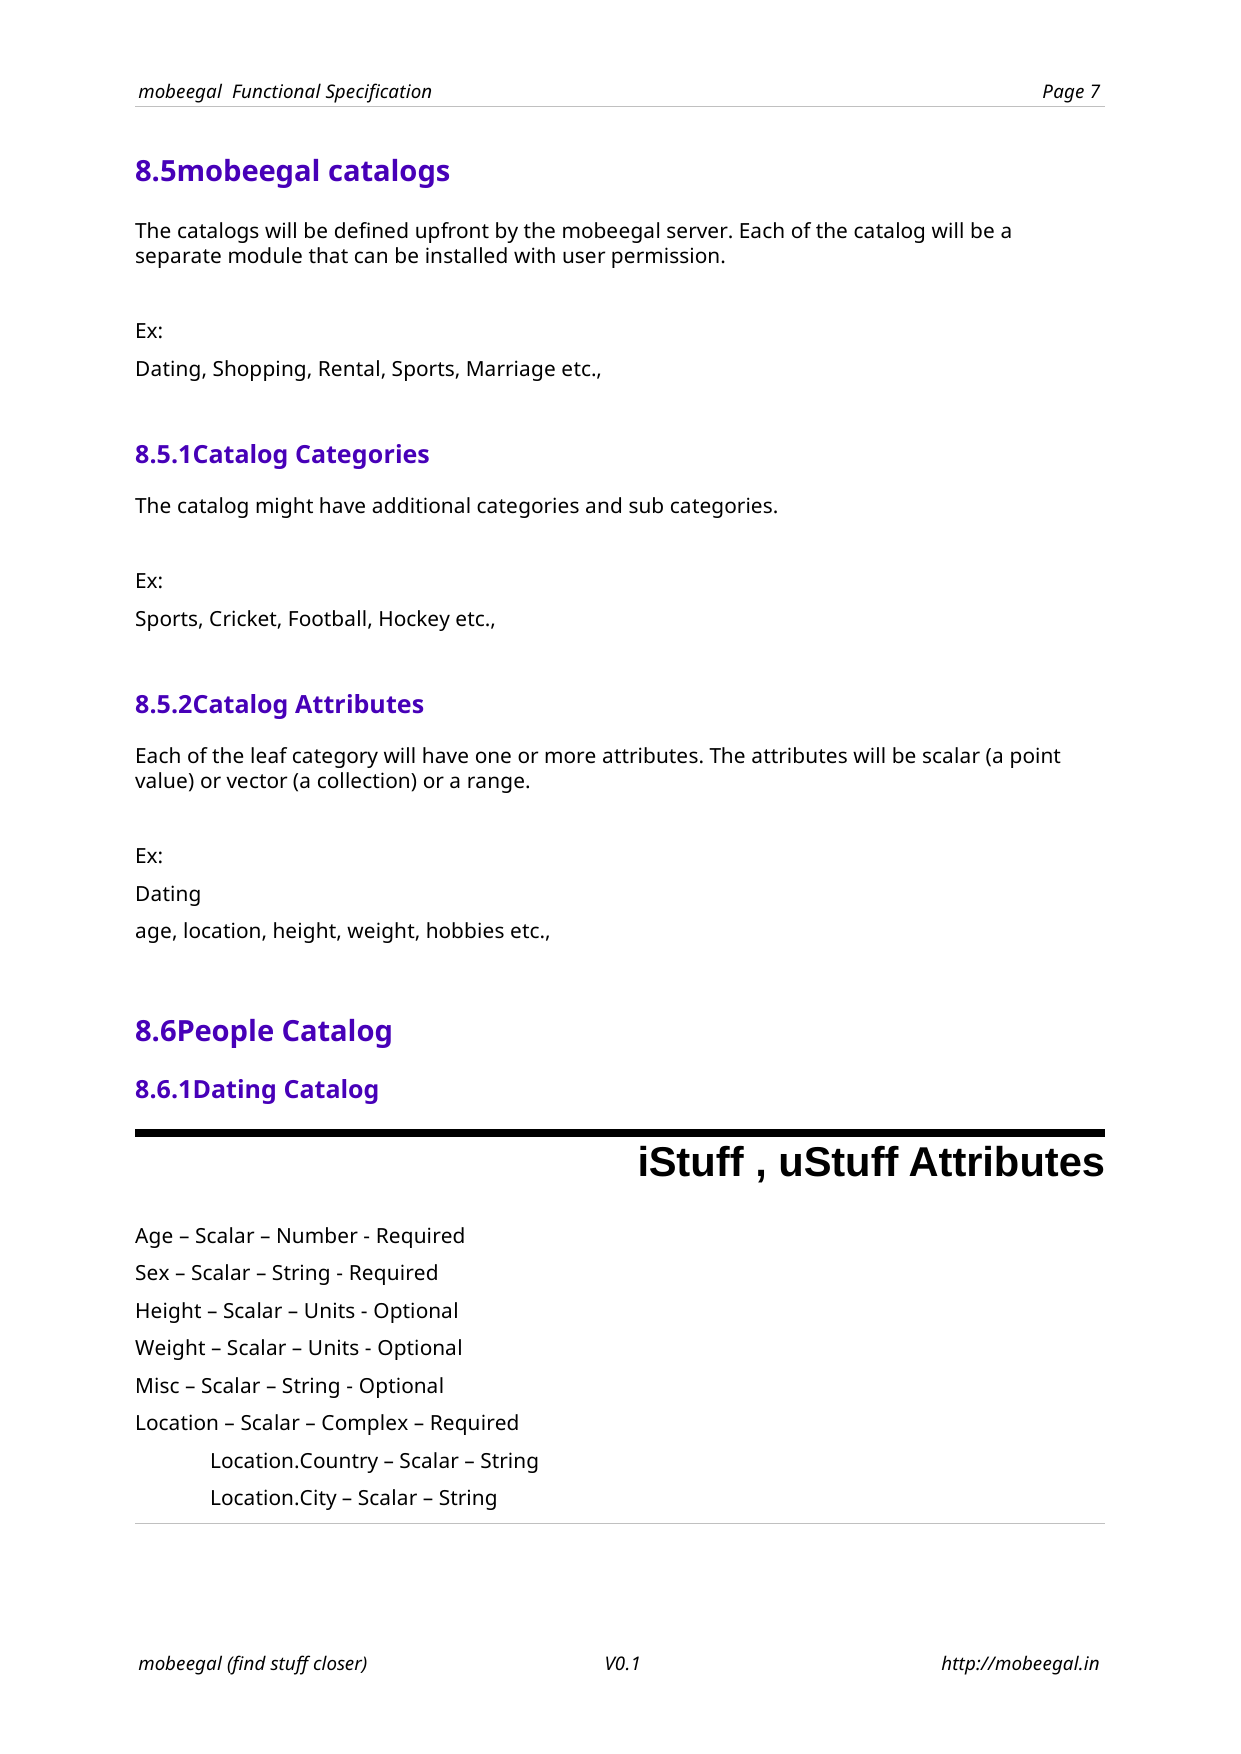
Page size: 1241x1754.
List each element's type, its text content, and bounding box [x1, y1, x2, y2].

text age, location, height, weight, hobbies etc., [135, 919, 1105, 944]
text Height – Scalar – Units - Optional [135, 1298, 1105, 1323]
subtitle Catalog Categories [135, 444, 1105, 469]
text Ex: [135, 569, 1105, 594]
text Location.Country – Scalar – String [135, 1448, 1105, 1473]
text Dating [135, 881, 1105, 906]
text Misc – Scalar – String - Optional [135, 1373, 1105, 1398]
subtitle mobeegal catalogs [135, 150, 1105, 189]
text Location.City – Scalar – String [135, 1486, 1105, 1511]
text Weight – Scalar – Units - Optional [135, 1336, 1105, 1361]
subtitle Dating Catalog [135, 1079, 1105, 1104]
text Ex: [135, 844, 1105, 869]
text Each of the leaf category will have one or more attributes. The attributes will be scalar (a point value) or vector (a collection) or a range. [135, 744, 1105, 794]
text Sports, Cricket, Football, Hockey etc., [135, 606, 1105, 631]
subtitle People Catalog [135, 1010, 1105, 1050]
text Location – Scalar – Complex – Required [135, 1411, 1105, 1436]
text Dating, Shopping, Rental, Sports, Marriage etc., [135, 356, 1105, 381]
text Age – Scalar – Number - Required [135, 1223, 1105, 1248]
text Ex: [135, 319, 1105, 344]
text The catalogs will be defined upfront by the mobeegal server. Each of the catalog will be a separate module that can be installed with user permission. [135, 219, 1105, 269]
text The catalog might have additional categories and sub categories. [135, 494, 1105, 519]
text iStuff , uStuff Attributes [135, 1137, 1105, 1186]
text Sex – Scalar – String - Required [135, 1261, 1105, 1286]
subtitle Catalog Attributes [135, 694, 1105, 719]
